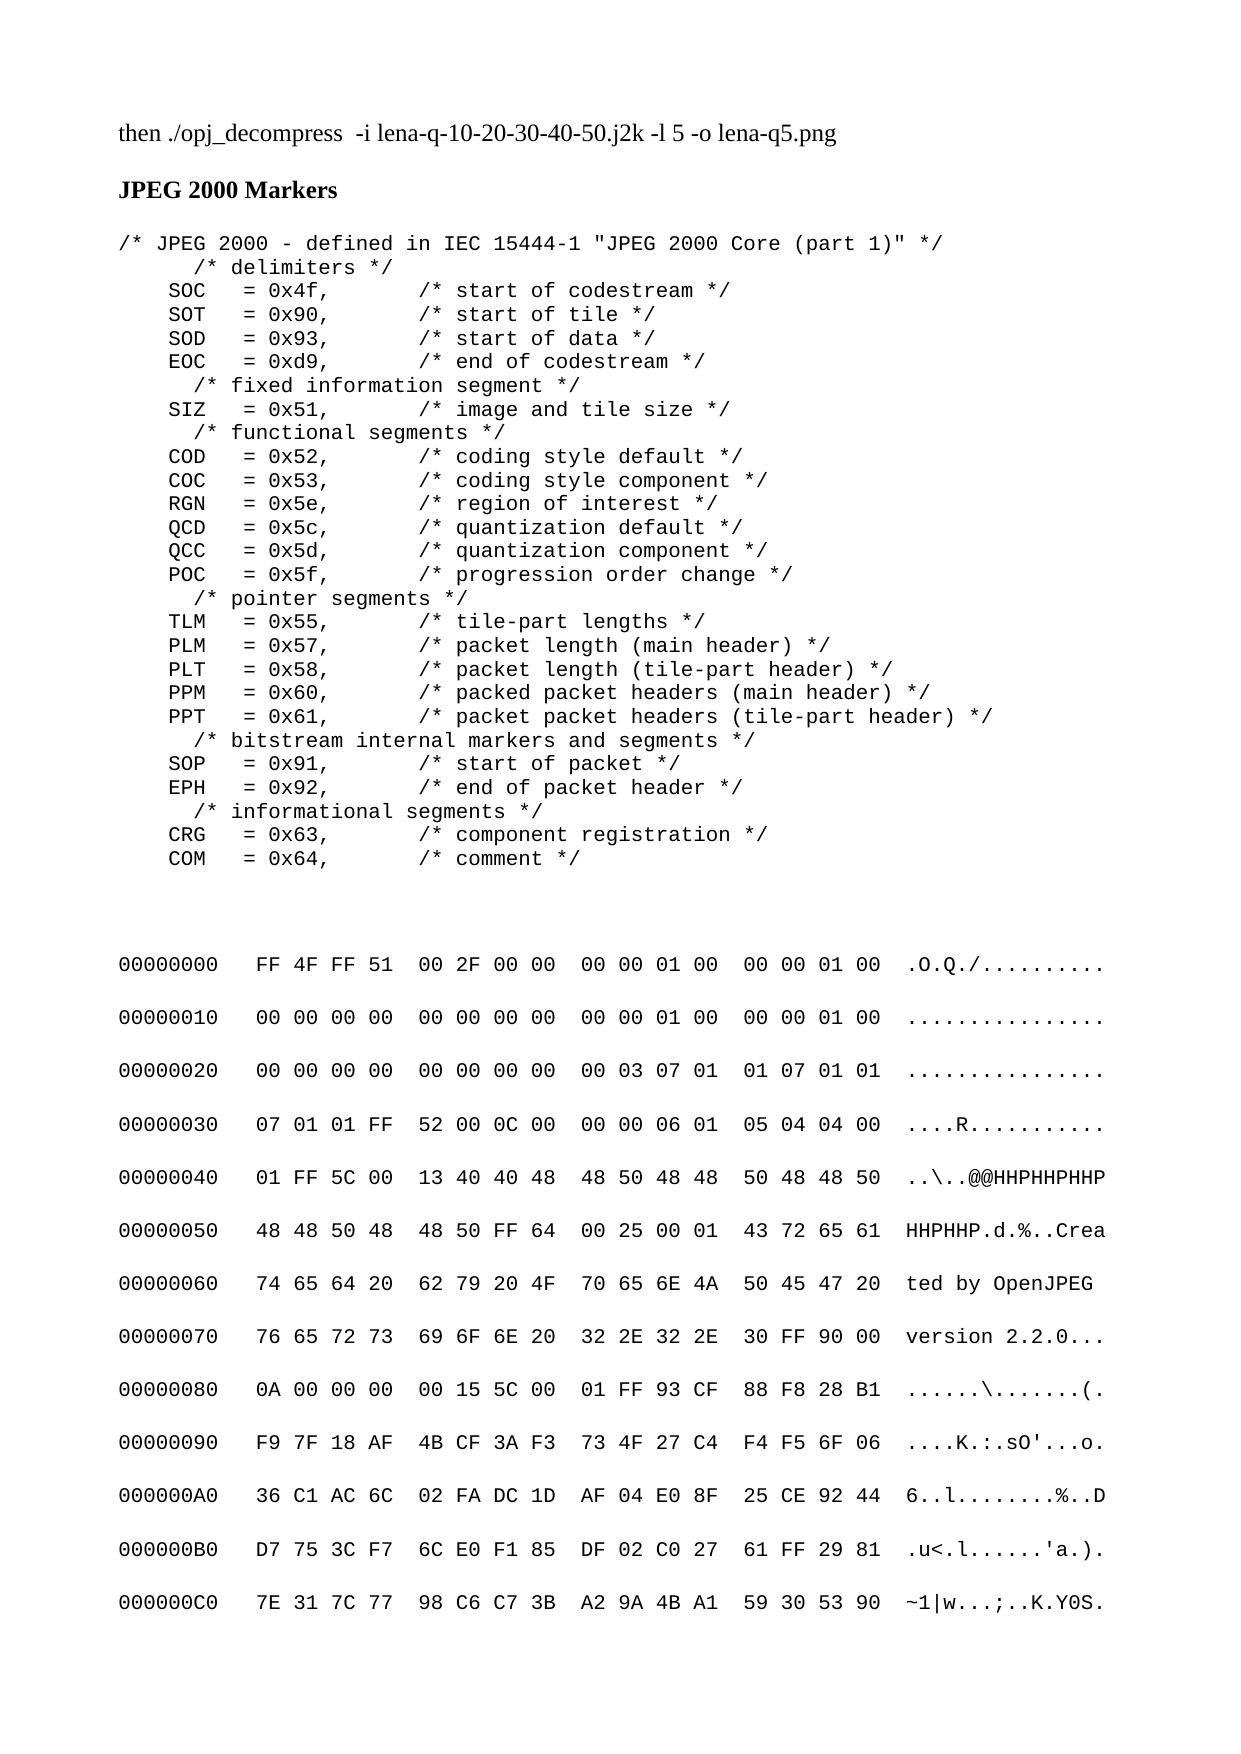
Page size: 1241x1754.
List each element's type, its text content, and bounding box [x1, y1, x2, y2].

text 00000000 FF 4F FF 51 00 2F 00 00 00 00 01 00 00 00 01 00 .O.Q./.......... [118, 954, 1122, 978]
text EOC = 0xd9, /* end of codestream */ [118, 351, 1122, 375]
text RGN = 0x5e, /* region of interest */ [118, 493, 1122, 517]
text /* pointer segments */ [118, 588, 1122, 611]
text PPM = 0x60, /* packed packet headers (main header) */ [118, 682, 1122, 706]
text COD = 0x52, /* coding style default */ [118, 446, 1122, 469]
text /* JPEG 2000 - defined in IEC 15444-1 "JPEG 2000 Core (part 1)" */ [118, 233, 1122, 257]
text /* functional segments */ [118, 422, 1122, 446]
text /* bitstream internal markers and segments */ [118, 730, 1122, 753]
text 00000060 74 65 64 20 62 79 20 4F 70 65 6E 4A 50 45 47 20 ted by OpenJPEG [118, 1273, 1122, 1297]
text CRG = 0x63, /* component registration */ [118, 824, 1122, 848]
text SOT = 0x90, /* start of tile */ [118, 304, 1122, 328]
text SOP = 0x91, /* start of packet */ [118, 753, 1122, 777]
text PPT = 0x61, /* packet packet headers (tile-part header) */ [118, 706, 1122, 730]
text TLM = 0x55, /* tile-part lengths */ [118, 611, 1122, 635]
text 000000B0 D7 75 3C F7 6C E0 F1 85 DF 02 C0 27 61 FF 29 81 .u<.l......'a.). [118, 1538, 1122, 1562]
text 00000020 00 00 00 00 00 00 00 00 00 03 07 01 01 07 01 01 ................ [118, 1060, 1122, 1084]
text SOC = 0x4f, /* start of codestream */ [118, 280, 1122, 304]
text then ./opj_decompress -i lena-q-10-20-30-40-50.j2k -l 5 -o lena-q5.png [118, 118, 1122, 147]
text POC = 0x5f, /* progression order change */ [118, 564, 1122, 588]
text EPH = 0x92, /* end of packet header */ [118, 777, 1122, 801]
text 000000A0 36 C1 AC 6C 02 FA DC 1D AF 04 E0 8F 25 CE 92 44 6..l........%..D [118, 1485, 1122, 1509]
text 00000080 0A 00 00 00 00 15 5C 00 01 FF 93 CF 88 F8 28 B1 ......\.......(. [118, 1379, 1122, 1403]
text 000000C0 7E 31 7C 77 98 C6 C7 3B A2 9A 4B A1 59 30 53 90 ~1|w...;..K.Y0S. [118, 1592, 1122, 1615]
text QCD = 0x5c, /* quantization default */ [118, 517, 1122, 541]
text PLM = 0x57, /* packet length (main header) */ [118, 635, 1122, 659]
text JPEG 2000 Markers [118, 176, 1122, 204]
text COC = 0x53, /* coding style component */ [118, 469, 1122, 493]
text /* fixed information segment */ [118, 375, 1122, 399]
text 00000070 76 65 72 73 69 6F 6E 20 32 2E 32 2E 30 FF 90 00 version 2.2.0... [118, 1326, 1122, 1350]
text SIZ = 0x51, /* image and tile size */ [118, 399, 1122, 422]
text 00000030 07 01 01 FF 52 00 0C 00 00 00 06 01 05 04 04 00 ....R........... [118, 1113, 1122, 1137]
text COM = 0x64, /* comment */ [118, 848, 1122, 872]
text PLT = 0x58, /* packet length (tile-part header) */ [118, 659, 1122, 682]
text /* delimiters */ [118, 257, 1122, 280]
text /* informational segments */ [118, 801, 1122, 824]
text 00000050 48 48 50 48 48 50 FF 64 00 25 00 01 43 72 65 61 HHPHHP.d.%..Crea [118, 1220, 1122, 1243]
text 00000040 01 FF 5C 00 13 40 40 48 48 50 48 48 50 48 48 50 ..\..@@HHPHHPHHP [118, 1167, 1122, 1190]
text 00000010 00 00 00 00 00 00 00 00 00 00 01 00 00 00 01 00 ................ [118, 1007, 1122, 1031]
text QCC = 0x5d, /* quantization component */ [118, 541, 1122, 564]
text 00000090 F9 7F 18 AF 4B CF 3A F3 73 4F 27 C4 F4 F5 6F 06 ....K.:.sO'...o. [118, 1432, 1122, 1456]
text SOD = 0x93, /* start of data */ [118, 328, 1122, 351]
